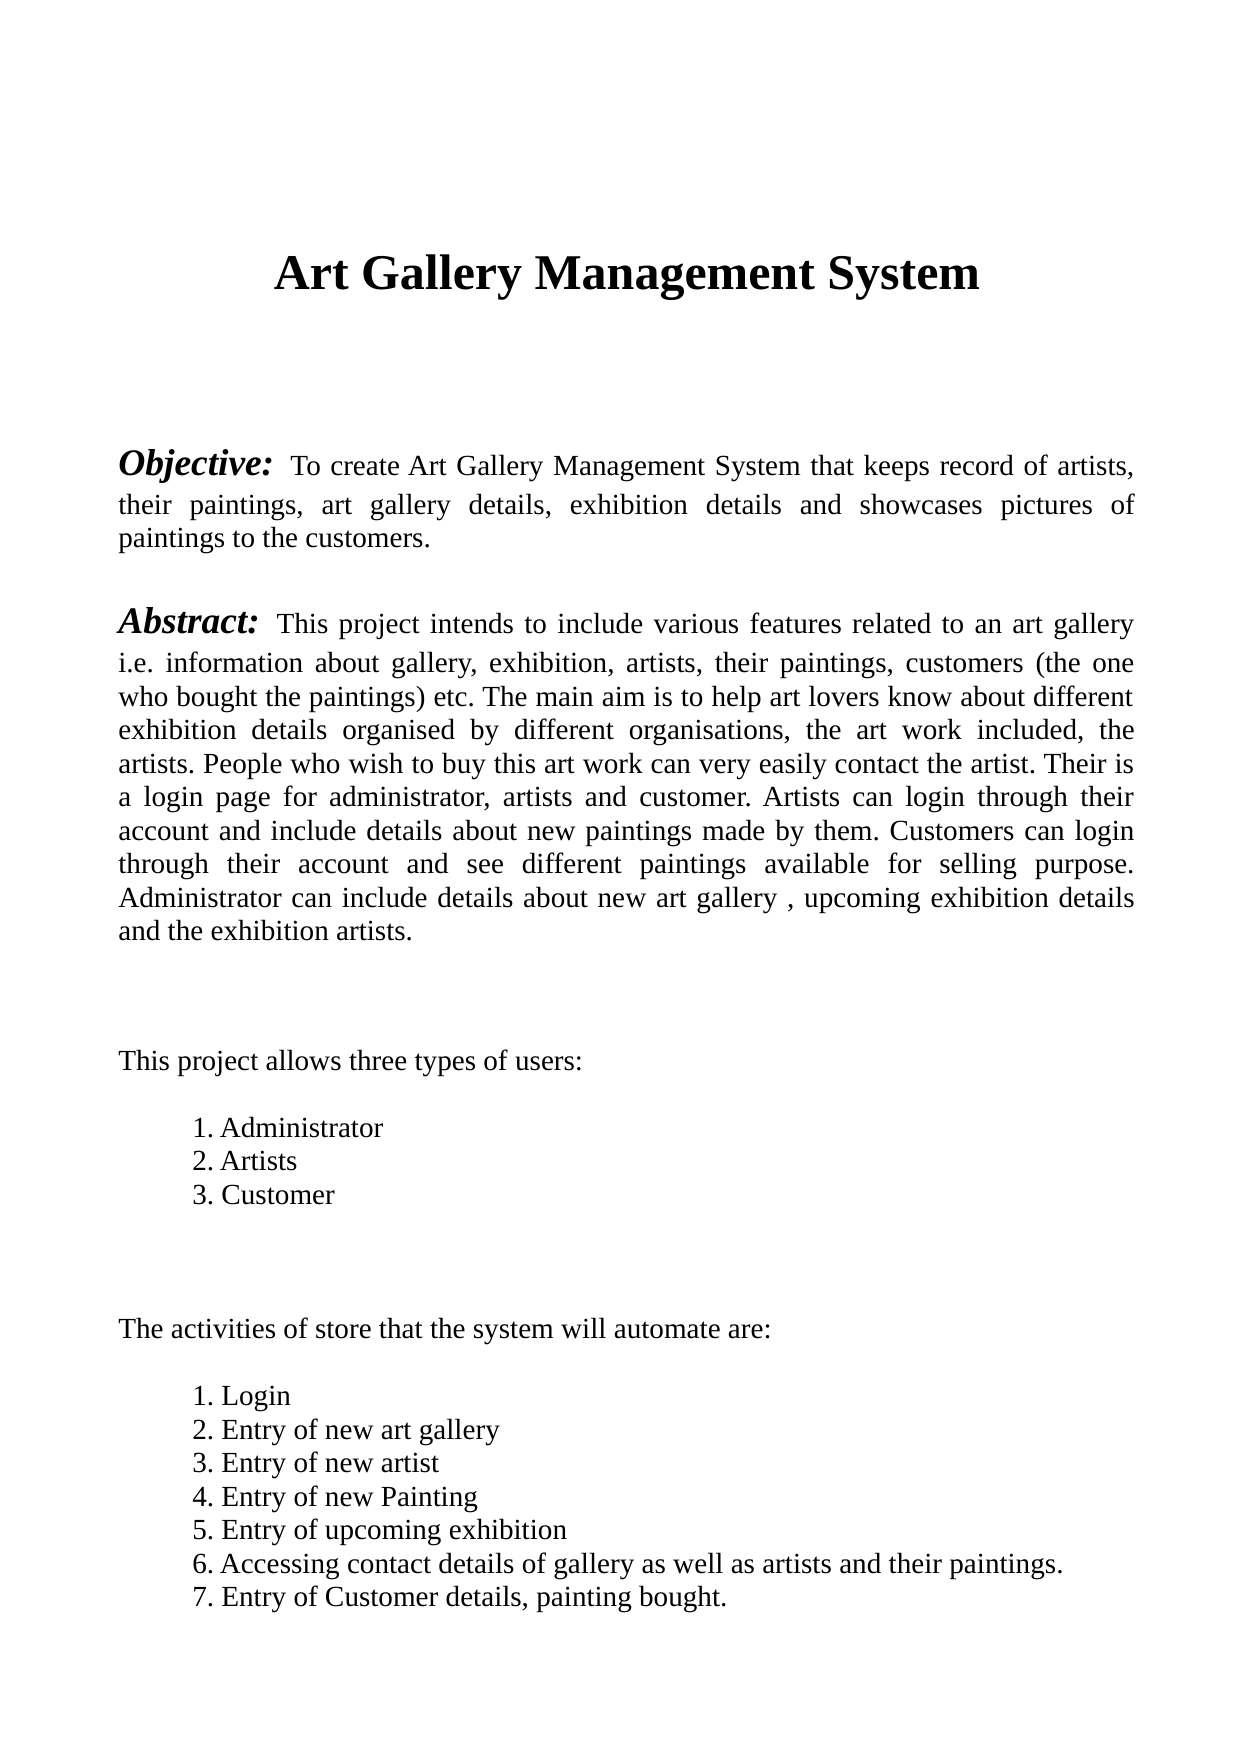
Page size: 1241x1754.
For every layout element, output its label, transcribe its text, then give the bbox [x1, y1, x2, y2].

text This project allows three types of users: [118, 1043, 1136, 1076]
text 7. Entry of Customer details, painting bought. [118, 1579, 1136, 1613]
text 3. Entry of new artist [118, 1445, 1136, 1479]
text 1. Administrator [118, 1110, 1136, 1143]
text The activities of store that the system will automate are: [118, 1311, 1136, 1345]
text 3. Customer [118, 1177, 1136, 1211]
text Abstract: This project intends to include various features related to an art gallery i.e. information about gallery, exhibition, artists, their paintings, customers (the one who bought the paintings) etc. The main aim is to help art lovers know about different exhibition details organised by different organisations, the art work included, the artists. People who wish to buy this art work can very easily contact the artist. Their is a login page for administrator, artists and customer. Artists can login through their account and include details about new paintings made by them. Customers can login through their account and see different paintings available for selling purpose. Administrator can include details about new art gallery , upcoming exhibition details and the exhibition artists. [118, 583, 1136, 947]
text 6. Accessing contact details of gallery as well as artists and their paintings. [118, 1546, 1136, 1579]
text 2. Entry of new art gallery [118, 1412, 1136, 1445]
text 5. Entry of upcoming exhibition [118, 1512, 1136, 1546]
text Objective: To create Art Gallery Management System that keeps record of artists, their paintings, art gallery details, exhibition details and showcases pictures of paintings to the customers. [118, 425, 1136, 554]
text 1. Login [118, 1378, 1136, 1412]
text 4. Entry of new Painting [118, 1479, 1136, 1512]
text Art Gallery Management System [118, 243, 1136, 300]
text 2. Artists [118, 1143, 1136, 1177]
